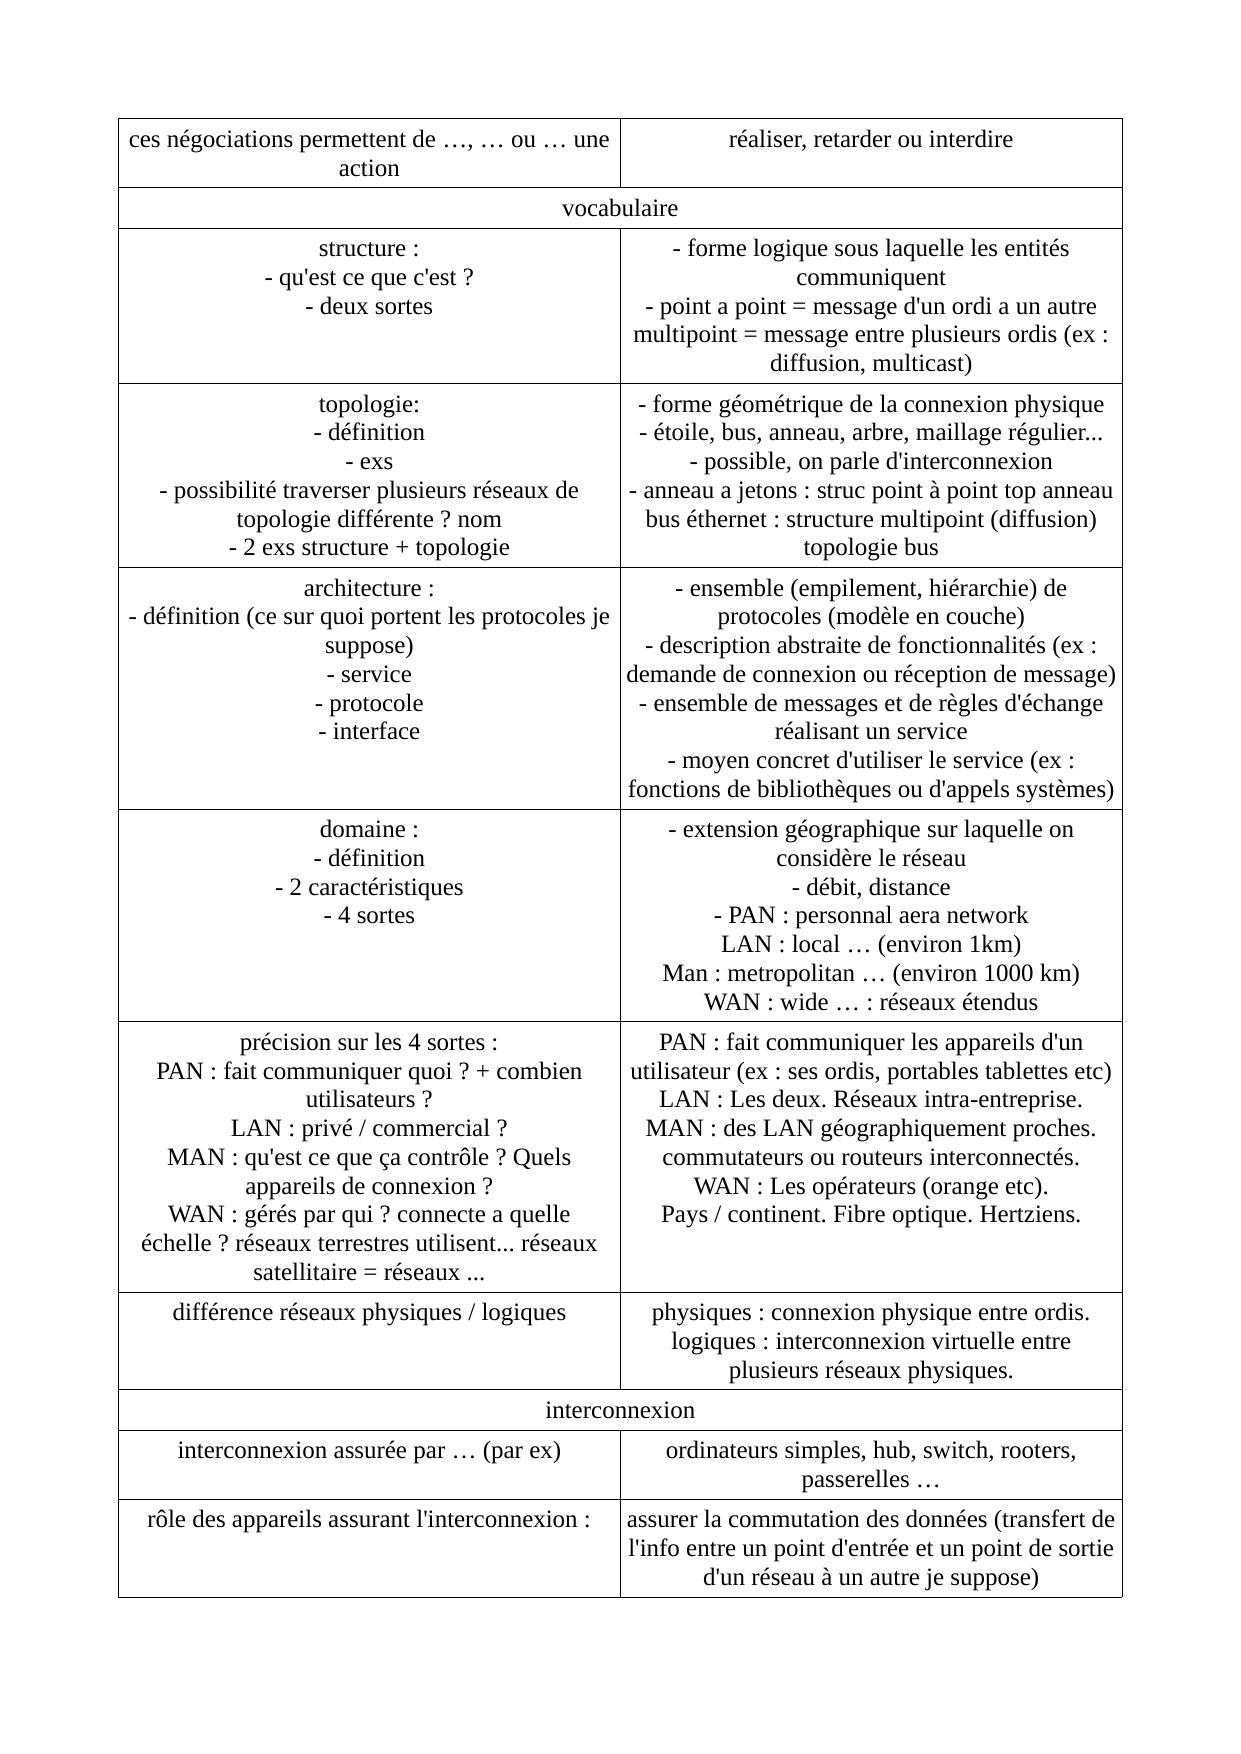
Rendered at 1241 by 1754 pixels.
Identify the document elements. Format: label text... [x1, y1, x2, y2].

table_cell réaliser, retarder ou interdire [621, 119, 1122, 187]
table_cell architecture : - définition (ce sur quoi portent les protocoles je suppose) - service - protocole - interface [119, 568, 620, 808]
table_cell domaine : - définition - 2 caractéristiques - 4 sortes [119, 810, 620, 1021]
table_cell - forme géométrique de la connexion physique - étoile, bus, anneau, arbre, maillage régulier... - possible, on parle d'interconnexion - anneau a jetons : struc point à point top anneau bus éthernet : structure multipoint (diffusion) topologie bus [621, 384, 1122, 567]
table_cell assurer la commutation des données (transfert de l'info entre un point d'entrée et un point de sortie d'un réseau à un autre je suppose) [621, 1500, 1122, 1597]
table_cell PAN : fait communiquer les appareils d'un utilisateur (ex : ses ordis, portables tablettes etc) LAN : Les deux. Réseaux intra-entreprise. MAN : des LAN géographiquement proches. commutateurs ou routeurs interconnectés. WAN : Les opérateurs (orange etc). Pays / continent. Fibre optique. Hertziens. [621, 1022, 1122, 1292]
table_cell - forme logique sous laquelle les entités communiquent - point a point = message d'un ordi a un autre multipoint = message entre plusieurs ordis (ex : diffusion, multicast) [621, 229, 1122, 383]
table_cell vocabulaire [119, 188, 1122, 227]
table_cell physiques : connexion physique entre ordis. logiques : interconnexion virtuelle entre plusieurs réseaux physiques. [621, 1293, 1122, 1389]
table_cell topologie: - définition - exs - possibilité traverser plusieurs réseaux de topologie différente ? nom - 2 exs structure + topologie [119, 384, 620, 567]
table_cell - ensemble (empilement, hiérarchie) de protocoles (modèle en couche) - description abstraite de fonctionnalités (ex : demande de connexion ou réception de message) - ensemble de messages et de règles d'échange réalisant un service - moyen concret d'utiliser le service (ex : fonctions de bibliothèques ou d'appels systèmes) [621, 568, 1122, 808]
table_cell interconnexion [119, 1390, 1122, 1430]
table_cell ordinateurs simples, hub, switch, rooters, passerelles … [621, 1431, 1122, 1499]
table_cell - extension géographique sur laquelle on considère le réseau - débit, distance - PAN : personnal aera network LAN : local … (environ 1km) Man : metropolitan … (environ 1000 km) WAN : wide … : réseaux étendus [621, 810, 1122, 1021]
table_cell précision sur les 4 sortes : PAN : fait communiquer quoi ? + combien utilisateurs ? LAN : privé / commercial ? MAN : qu'est ce que ça contrôle ? Quels appareils de connexion ? WAN : gérés par qui ? connecte a quelle échelle ? réseaux terrestres utilisent... réseaux satellitaire = réseaux ... [119, 1022, 620, 1292]
table_cell différence réseaux physiques / logiques [119, 1293, 620, 1389]
table_cell structure : - qu'est ce que c'est ? - deux sortes [119, 229, 620, 383]
table_cell interconnexion assurée par … (par ex) [119, 1431, 620, 1499]
table_cell ces négociations permettent de …, … ou … une action [119, 119, 620, 187]
table_cell rôle des appareils assurant l'interconnexion : [119, 1500, 620, 1597]
